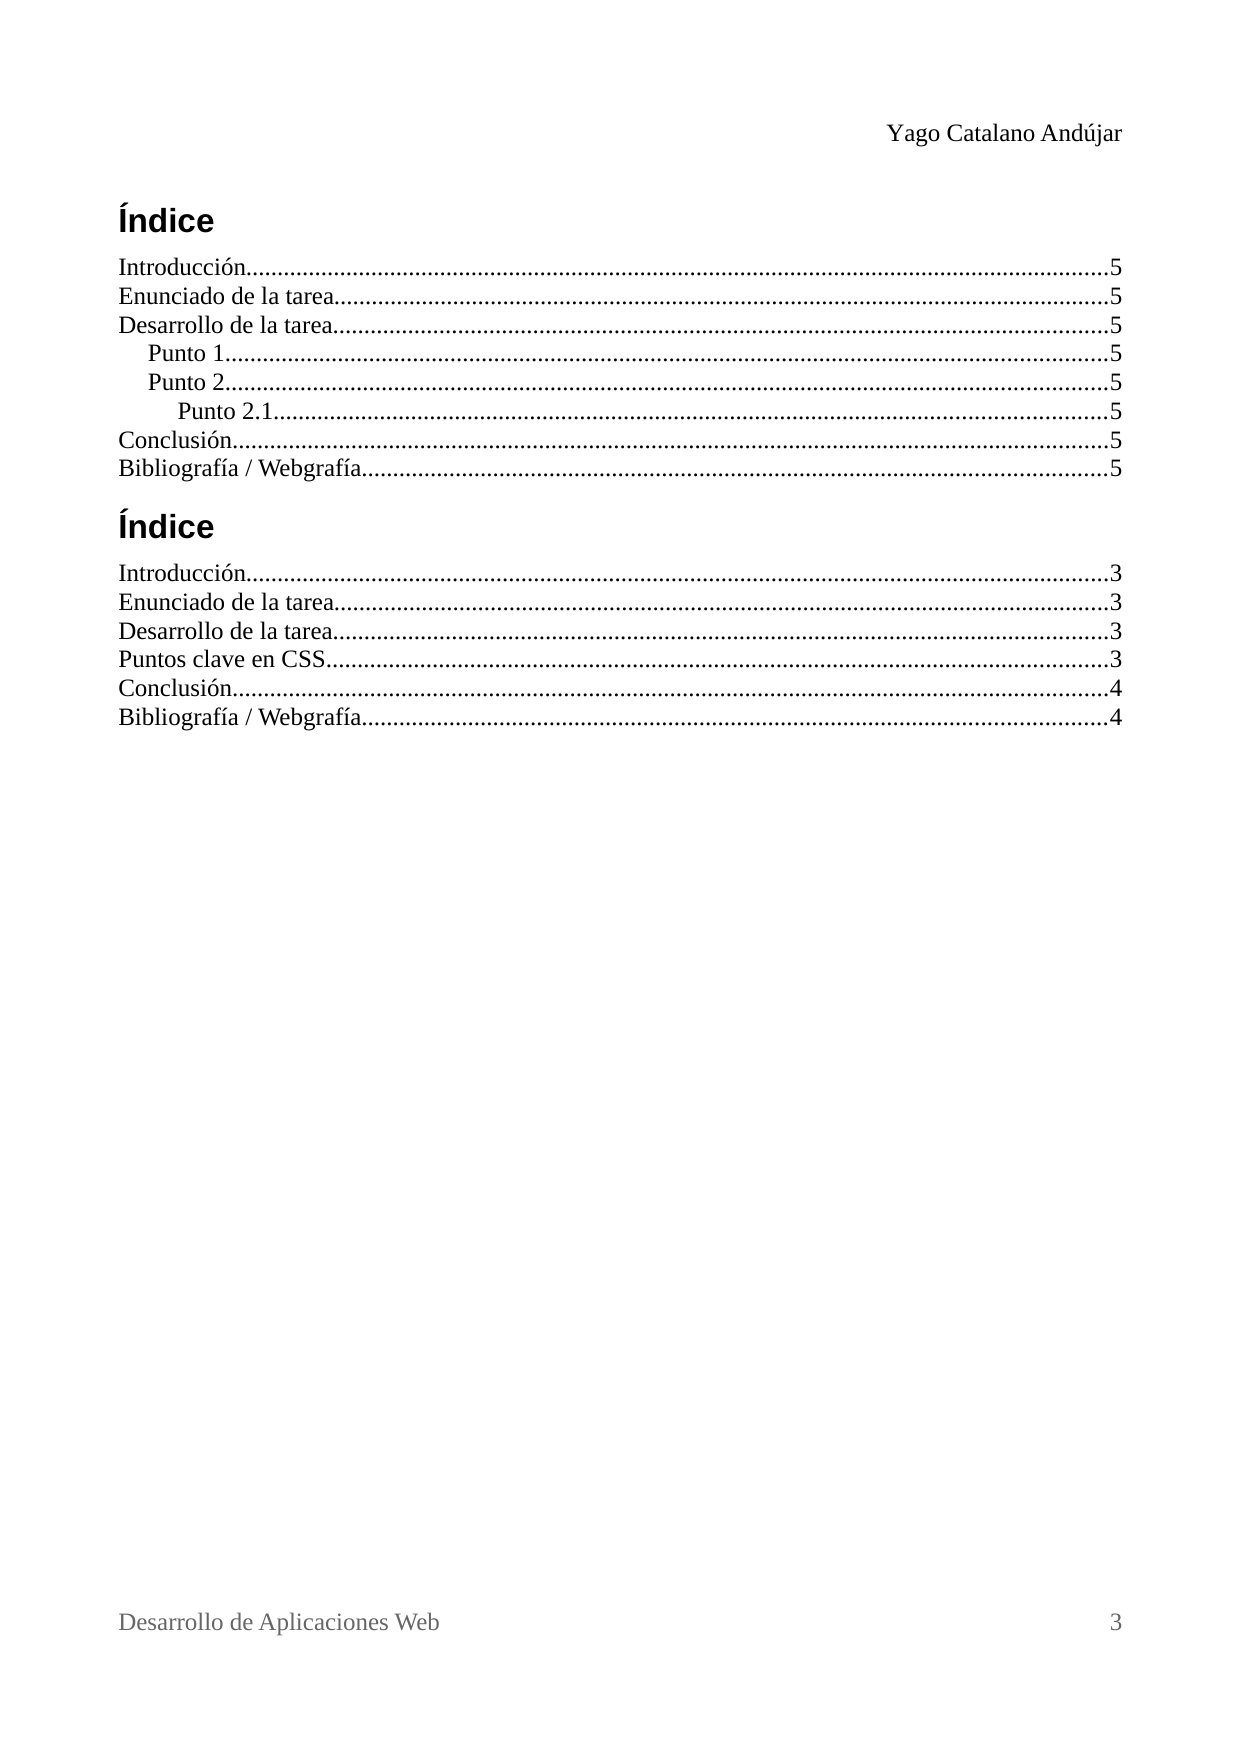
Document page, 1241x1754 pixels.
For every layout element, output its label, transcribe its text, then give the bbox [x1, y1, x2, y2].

text Enunciado de la tarea 3 [118, 587, 1122, 616]
text Desarrollo de la tarea 5 [118, 310, 1122, 338]
text Conclusión 4 [118, 673, 1122, 702]
text Bibliografía / Webgrafía 4 [118, 702, 1122, 731]
text Introducción 3 [118, 558, 1122, 587]
subtitle Índice [118, 507, 1122, 546]
subtitle Índice [118, 201, 1122, 240]
text Enunciado de la tarea 5 [118, 281, 1122, 310]
text Introducción 5 [118, 252, 1122, 281]
text Conclusión 5 [118, 425, 1122, 453]
text Punto 2 5 [148, 367, 1122, 396]
text Desarrollo de la tarea 3 [118, 616, 1122, 644]
text Bibliografía / Webgrafía 5 [118, 453, 1122, 482]
text Punto 2.1 5 [177, 396, 1122, 425]
text Puntos clave en CSS 3 [118, 644, 1122, 673]
text Punto 1 5 [148, 338, 1122, 367]
